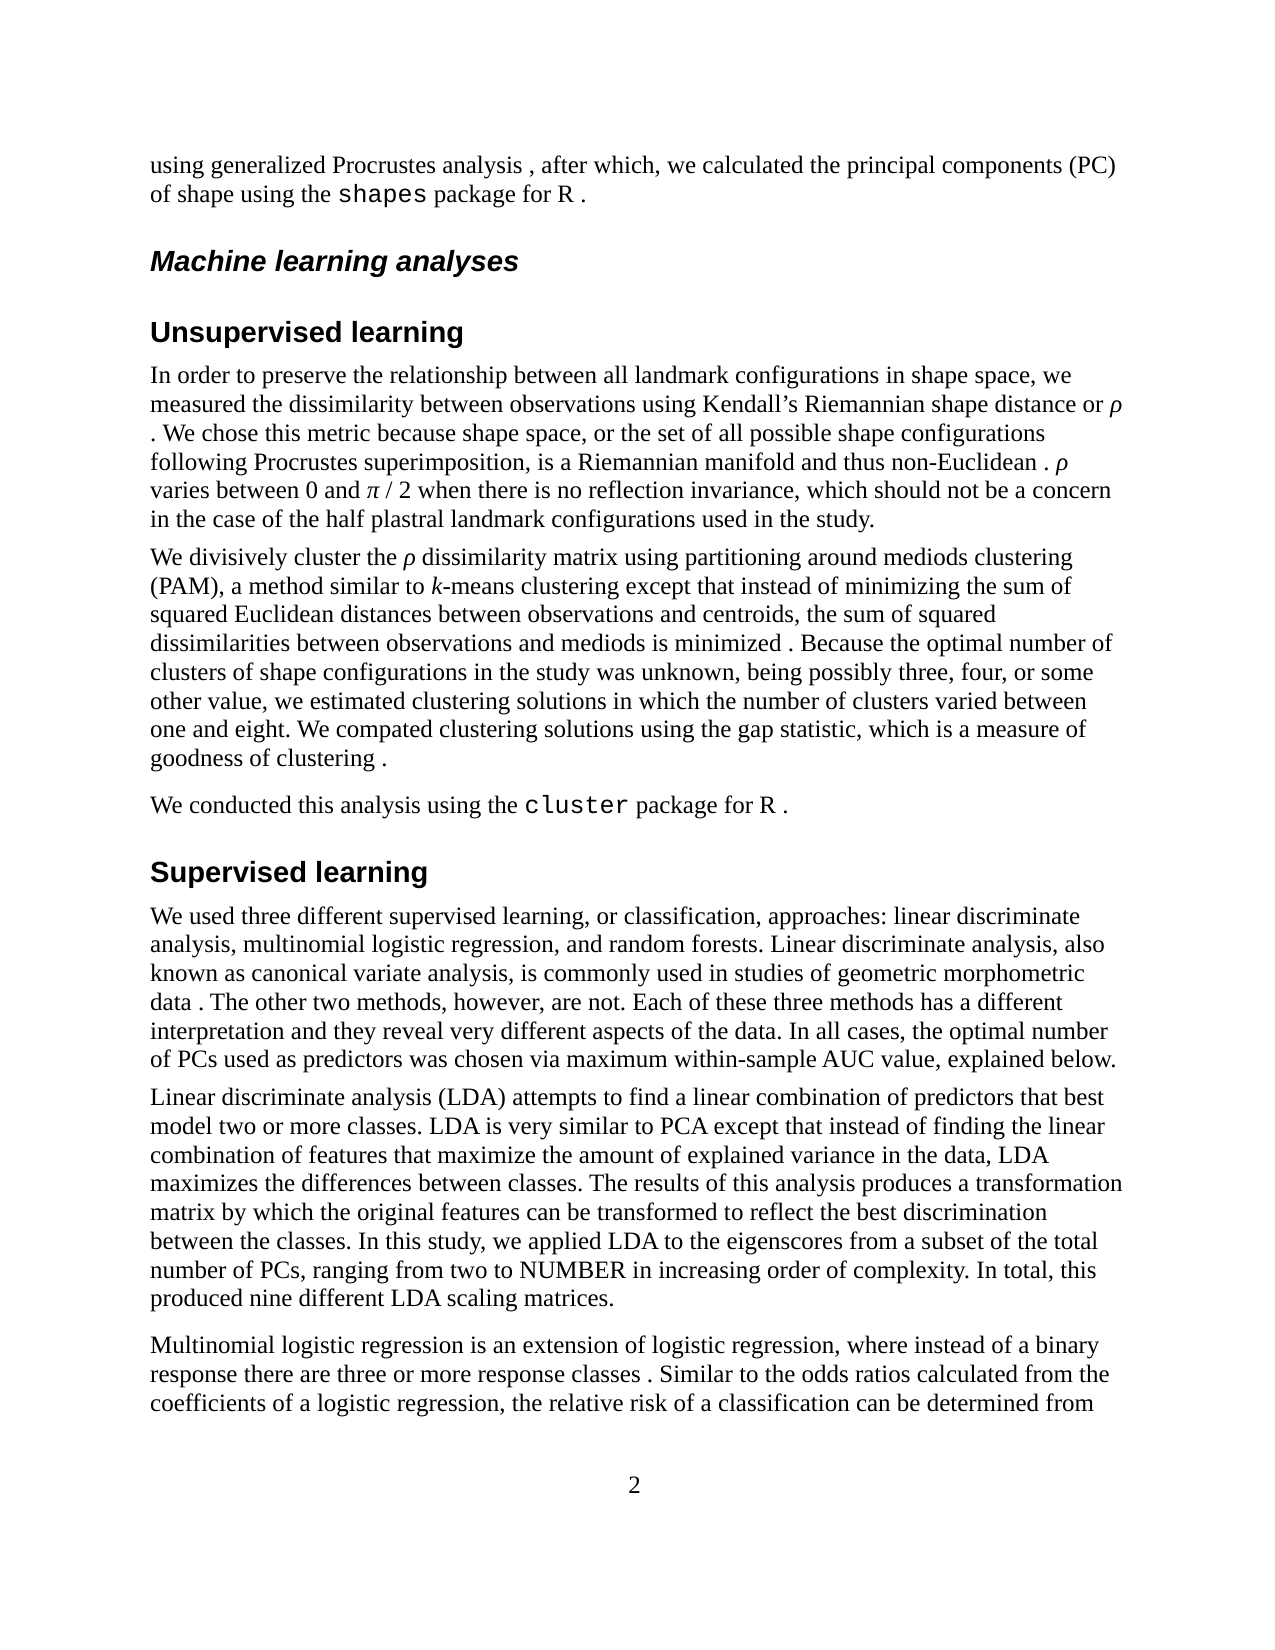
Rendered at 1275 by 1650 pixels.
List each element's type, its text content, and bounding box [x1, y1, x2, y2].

text We divisively cluster the ρ dissimilarity matrix using partitioning around mediods clustering (PAM), a method similar to k-means clustering except that instead of minimizing the sum of squared Euclidean distances between observations and centroids, the sum of squared dissimilarities between observations and mediods is minimized . Because the optimal number of clusters of shape configurations in the study was unknown, being possibly three, four, or some other value, we estimated clustering solutions in which the number of clusters varied between one and eight. We compated clustering solutions using the gap statistic, which is a measure of goodness of clustering . [150, 542, 1125, 772]
text In order to preserve the relationship between all landmark configurations in shape space, we measured the dissimilarity between observations using Kendall’s Riemannian shape distance or ρ . We chose this metric because shape space, or the set of all possible shape configurations following Procrustes superimposition, is a Riemannian manifold and thus non-Euclidean . ρ varies between 0 and π / 2 when there is no reflection invariance, which should not be a concern in the case of the half plastral landmark configurations used in the study. [150, 361, 1125, 533]
text We conducted this analysis using the cluster package for R . [150, 790, 1125, 821]
subtitle Supervised learning [150, 855, 1125, 888]
text We used three different supervised learning, or classification, approaches: linear discriminate analysis, multinomial logistic regression, and random forests. Linear discriminate analysis, also known as canonical variate analysis, is commonly used in studies of geometric morphometric data . The other two methods, however, are not. Each of these three methods has a different interpretation and they reveal very different aspects of the data. In all cases, the optimal number of PCs used as predictors was chosen via maximum within-sample AUC value, explained below. [150, 901, 1125, 1073]
text Linear discriminate analysis (LDA) attempts to find a linear combination of predictors that best model two or more classes. LDA is very similar to PCA except that instead of finding the linear combination of features that maximize the amount of explained variance in the data, LDA maximizes the differences between classes. The results of this analysis produces a transformation matrix by which the original features can be transformed to reflect the best discrimination between the classes. In this study, we applied LDA to the eigenscores from a subset of the total number of PCs, ranging from two to NUMBER in increasing order of complexity. In total, this produced nine different LDA scaling matrices. [150, 1082, 1125, 1312]
subtitle Unsupervised learning [150, 314, 1125, 348]
subtitle Machine learning analyses [150, 243, 1125, 277]
text using generalized Procrustes analysis , after which, we calculated the principal components (PC) of shape using the shapes package for R . [150, 150, 1125, 209]
text Multinomial logistic regression is an extension of logistic regression, where instead of a binary response there are three or more response classes . Similar to the odds ratios calculated from the coefficients of a logistic regression, the relative risk of a classification can be determined from [150, 1330, 1125, 1416]
